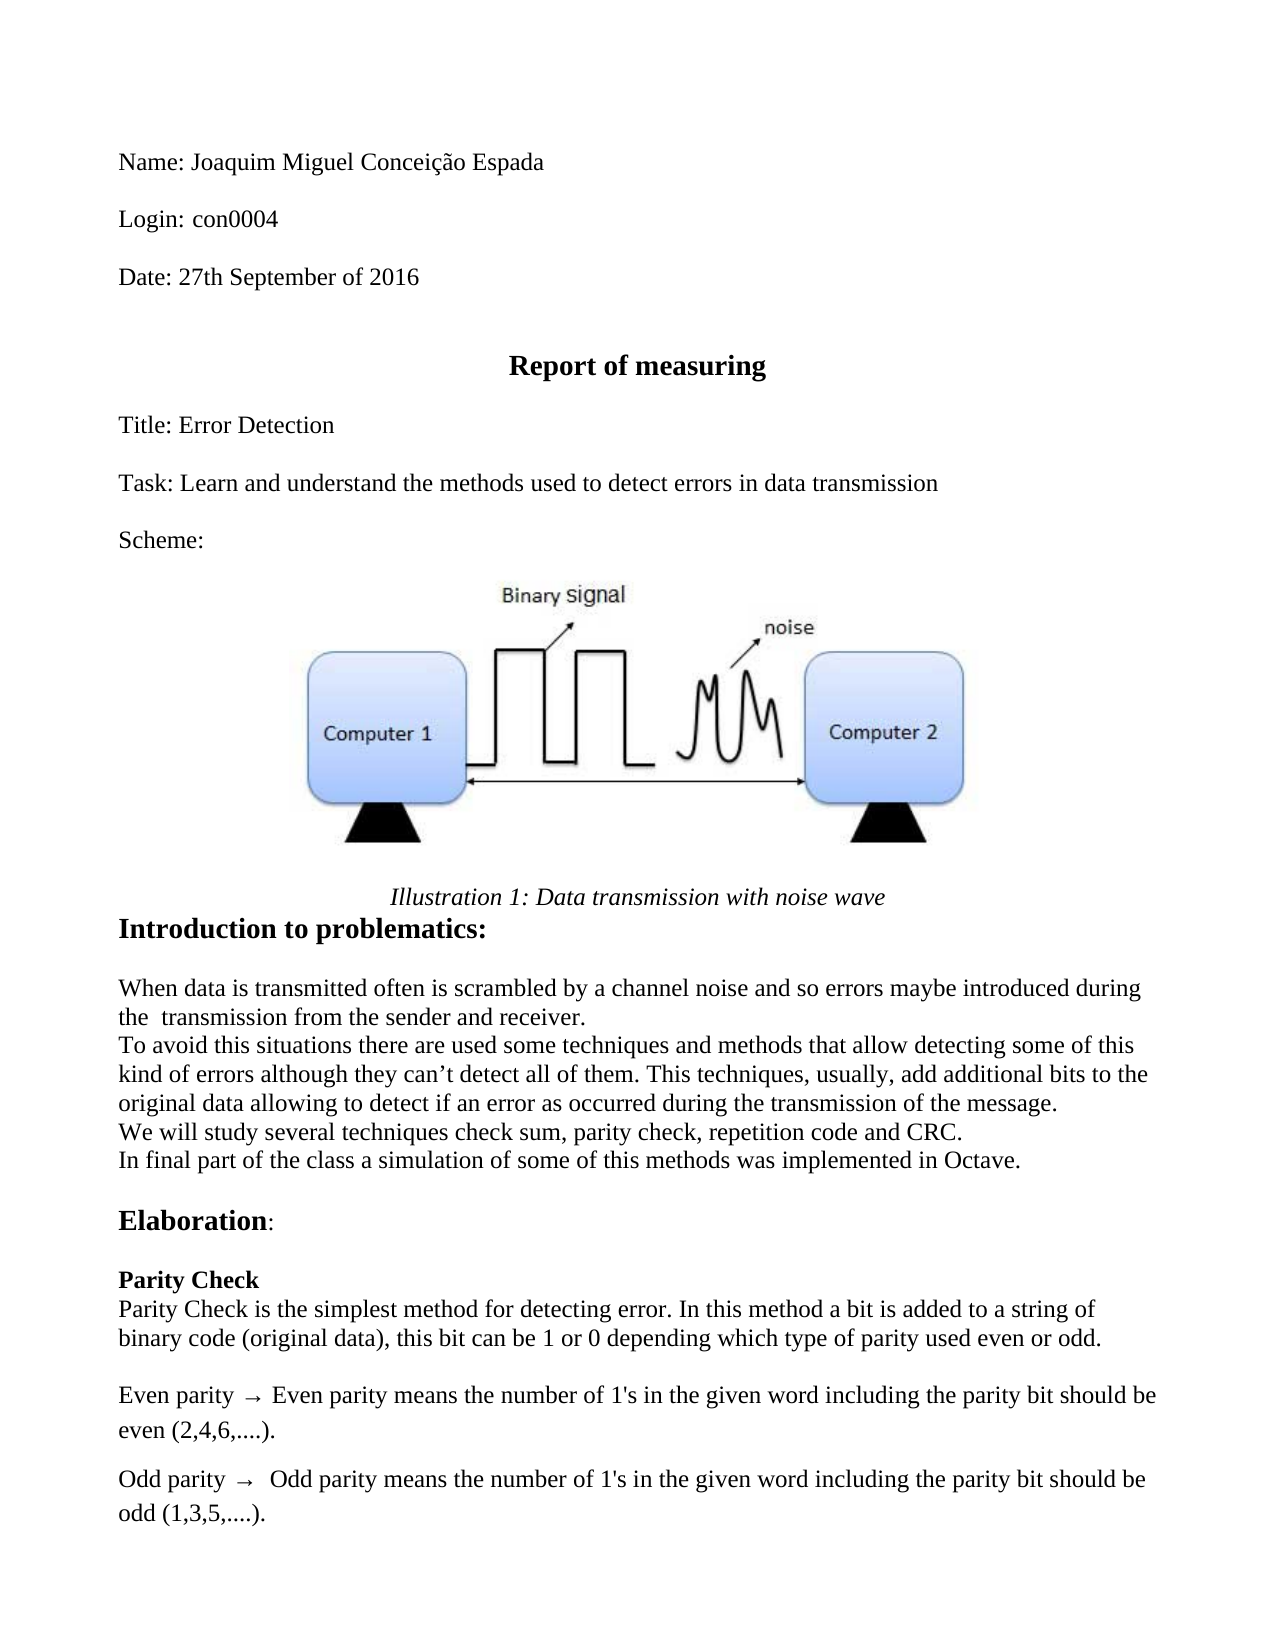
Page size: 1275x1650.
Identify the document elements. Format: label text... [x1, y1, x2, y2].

text Illustration 1: Data transmission with noise wave [237, 558, 1038, 911]
text Even parity → Even parity means the number of 1's in the given word including the parity bit should be even (2,4,6,....). [118, 1380, 1157, 1443]
text Title: Error Detection [118, 410, 1157, 439]
text In final part of the class a simulation of some of this methods was implemented in Octave. [118, 1146, 1157, 1174]
text Report of measuring [118, 348, 1157, 382]
text When data is transmitted often is scrambled by a channel noise and so errors maybe introduced during the transmission from the sender and receiver. [118, 973, 1157, 1031]
text Parity Check is the simplest method for detecting error. In this method a bit is added to a string of binary code (original data), this bit can be 1 or 0 depending which type of parity used even or odd. [118, 1294, 1157, 1352]
text Login: con0004 [118, 204, 1157, 233]
text Task: Learn and understand the methods used to detect errors in data transmission [118, 468, 1157, 497]
text Parity Check [118, 1265, 1157, 1294]
text Scheme: [118, 525, 1157, 558]
text Introduction to problematics: [118, 760, 1157, 944]
text Elaboration: [118, 1203, 1157, 1237]
text Date: 27th September of 2016 [118, 262, 1157, 291]
text We will study several techniques check sum, parity check, repetition code and CRC. [118, 1117, 1157, 1146]
text Name: Joaquim Miguel Conceição Espada [118, 147, 1157, 176]
text Odd parity → Odd parity means the number of 1's in the given word including the parity bit should be odd (1,3,5,....). [118, 1464, 1157, 1527]
text To avoid this situations there are used some techniques and methods that allow detecting some of this kind of errors although they can’t detect all of them. This techniques, usually, add additional bits to the original data allowing to detect if an error as occurred during the transmission of the message. [118, 1031, 1157, 1117]
picture [289, 558, 987, 860]
